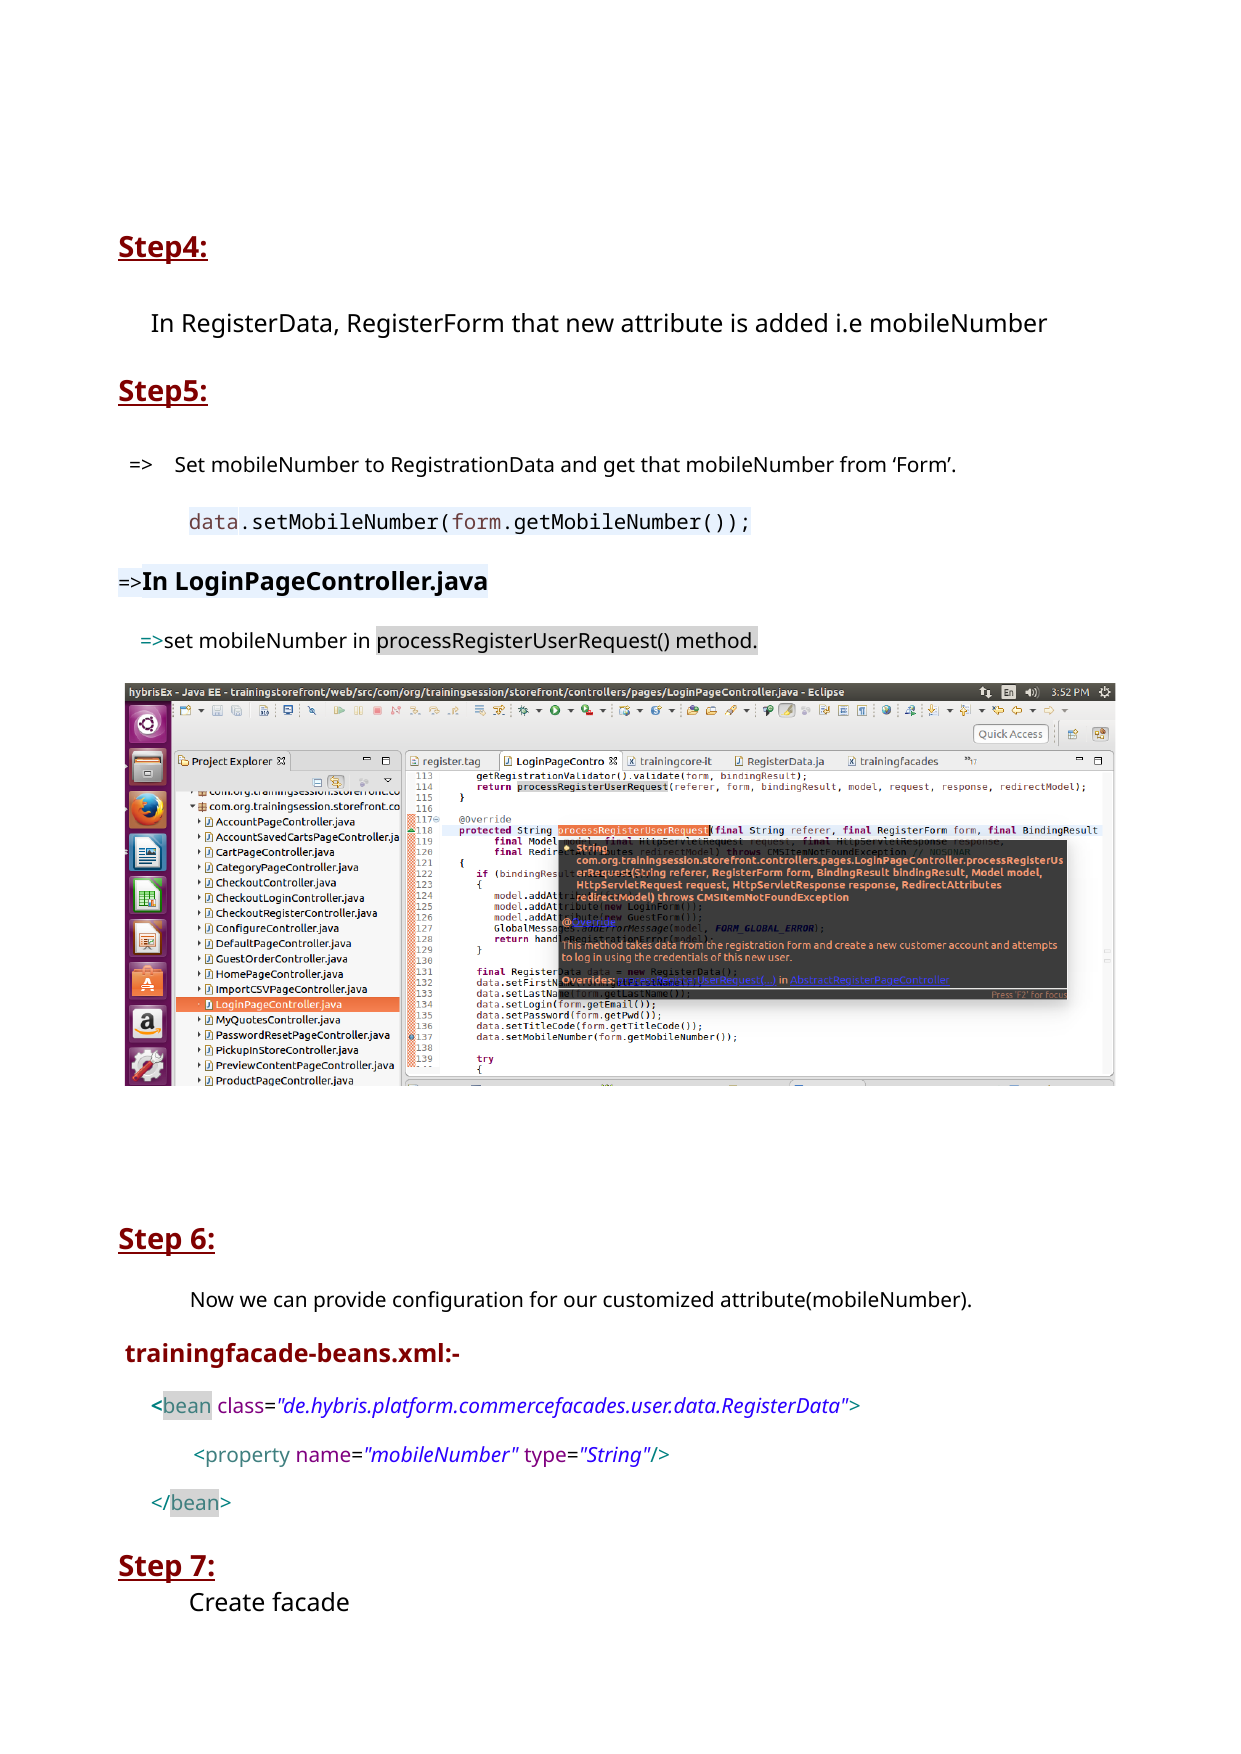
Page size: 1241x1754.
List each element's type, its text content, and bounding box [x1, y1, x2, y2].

text trainingfacade-beans.xml:- [118, 1336, 1122, 1370]
text Step4: [118, 226, 1122, 266]
text data.setMobileNumber(form.getMobileNumber()); [118, 507, 1122, 535]
text Now we can provide configuration for our customized attribute(mobileNumber). [118, 1280, 1122, 1314]
text => Set mobileNumber to RegistrationData and get that mobileNumber from ‘Form’. [118, 450, 1122, 478]
text Create facade [118, 1585, 1122, 1619]
text Step 7: [118, 1545, 1122, 1585]
text Step5: [118, 371, 1122, 410]
text Step 6: [118, 1218, 1122, 1258]
picture [124, 683, 1116, 1086]
text <property name="mobileNumber" type="String"/> [118, 1440, 1122, 1468]
text =>In LoginPageController.java [118, 564, 1122, 598]
text =>set mobileNumber in processRegisterUserRequest() method. [118, 626, 1122, 655]
text </bean> [118, 1488, 1122, 1517]
text In RegisterData, RegisterForm that new attribute is added i.e mobileNumber [118, 305, 1122, 339]
text <bean class="de.hybris.platform.commercefacades.user.data.RegisterData"> [118, 1391, 1122, 1420]
